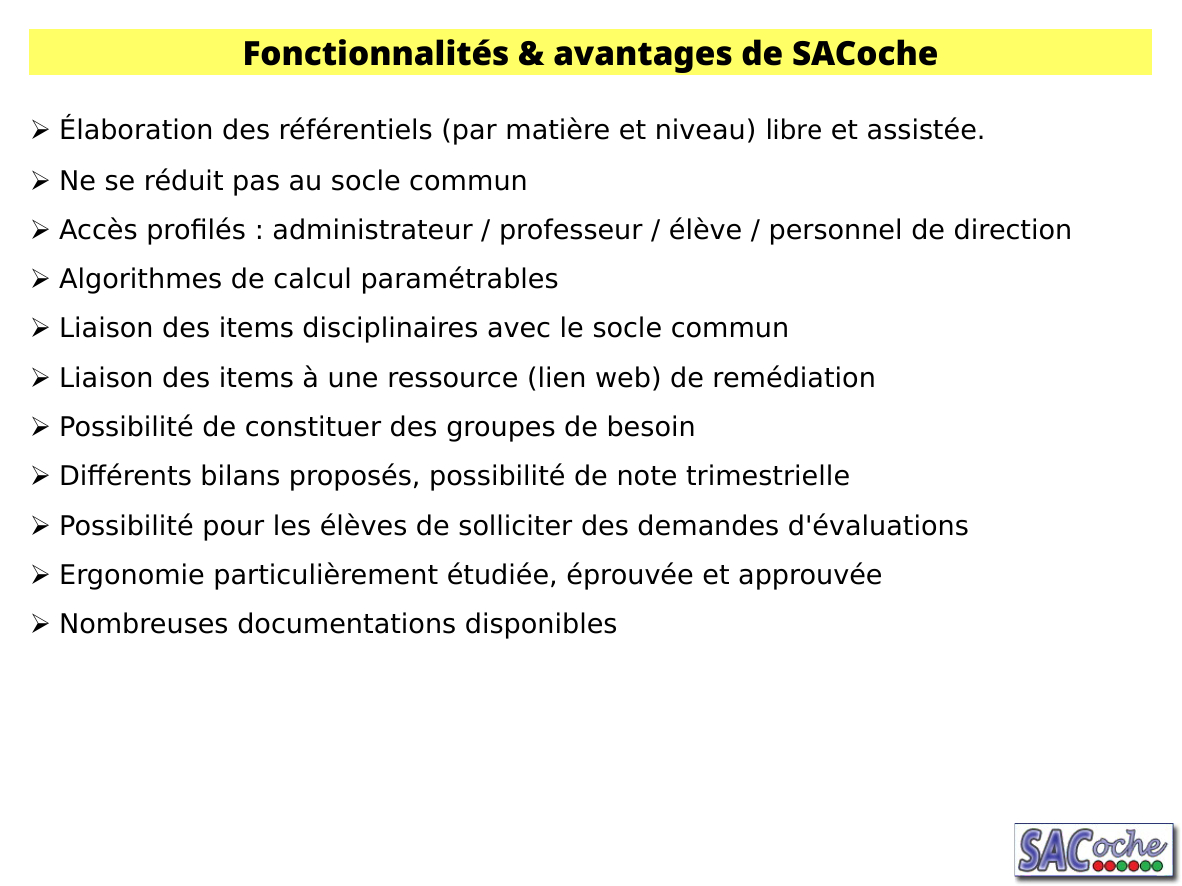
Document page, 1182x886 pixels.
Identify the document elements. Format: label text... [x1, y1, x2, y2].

list Nombreuses documentations disponibles [29, 608, 1152, 640]
list Ne se réduit pas au socle commun [29, 165, 1152, 196]
list Accès profilés : administrateur / professeur / élève / personnel de direction [29, 214, 1152, 246]
picture [1014, 823, 1182, 886]
list Possibilité pour les élèves de solliciter des demandes d'évaluations [29, 510, 1152, 541]
list Différents bilans proposés, possibilité de note trimestrielle [29, 461, 1152, 492]
list Algorithmes de calcul paramétrables [29, 263, 1152, 295]
list Liaison des items disciplinaires avec le socle commun [29, 313, 1152, 344]
list Ergonomie particulièrement étudiée, éprouvée et approuvée [29, 559, 1152, 591]
list Élaboration des référentiels (par matière et niveau) libre et assistée. [29, 110, 1152, 147]
text Fonctionnalités & avantages de SACoche [29, 29, 1152, 75]
list Possibilité de constituer des groupes de besoin [29, 411, 1152, 443]
list Liaison des items à une ressource (lien web) de remédiation [29, 362, 1152, 393]
